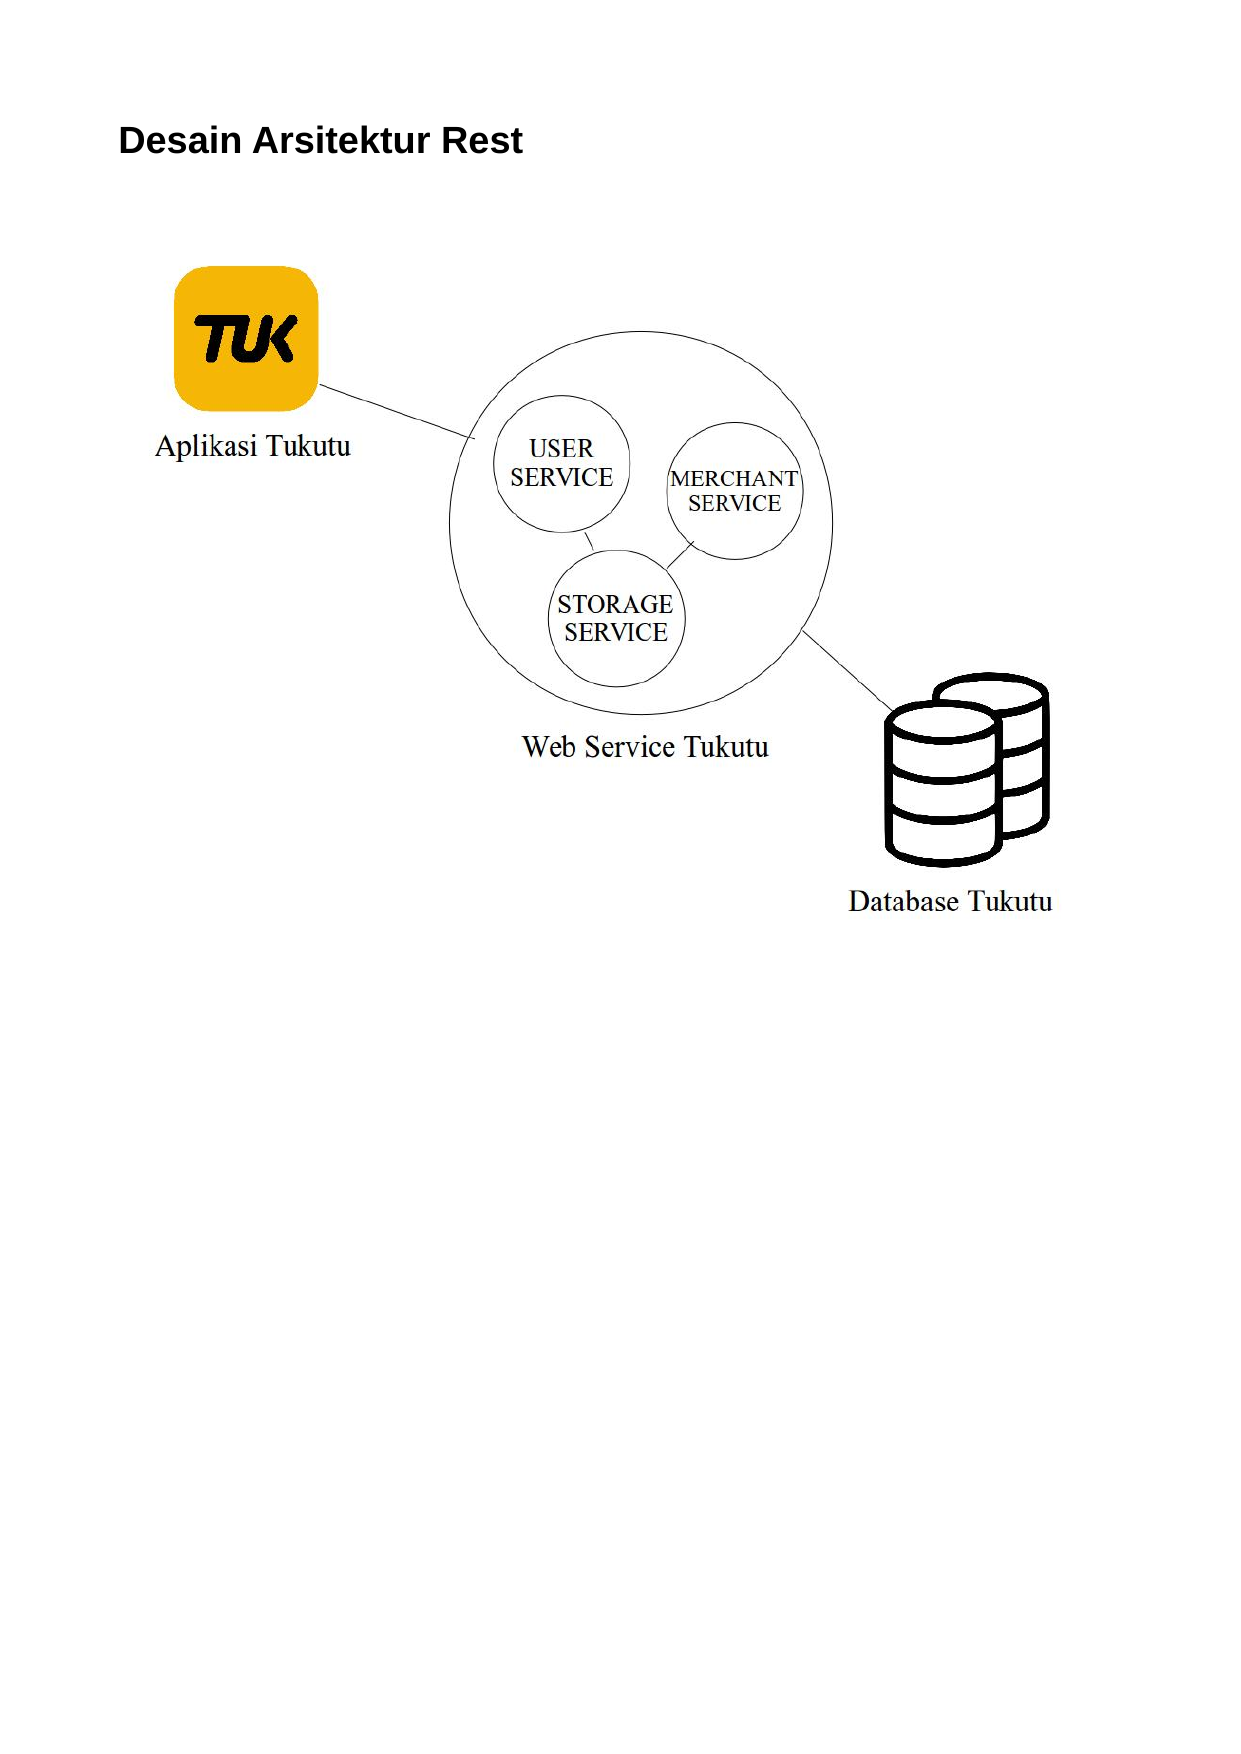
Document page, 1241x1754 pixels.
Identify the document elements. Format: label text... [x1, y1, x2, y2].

picture [118, 174, 1123, 928]
subtitle Desain Arsitektur Rest [118, 118, 1122, 162]
